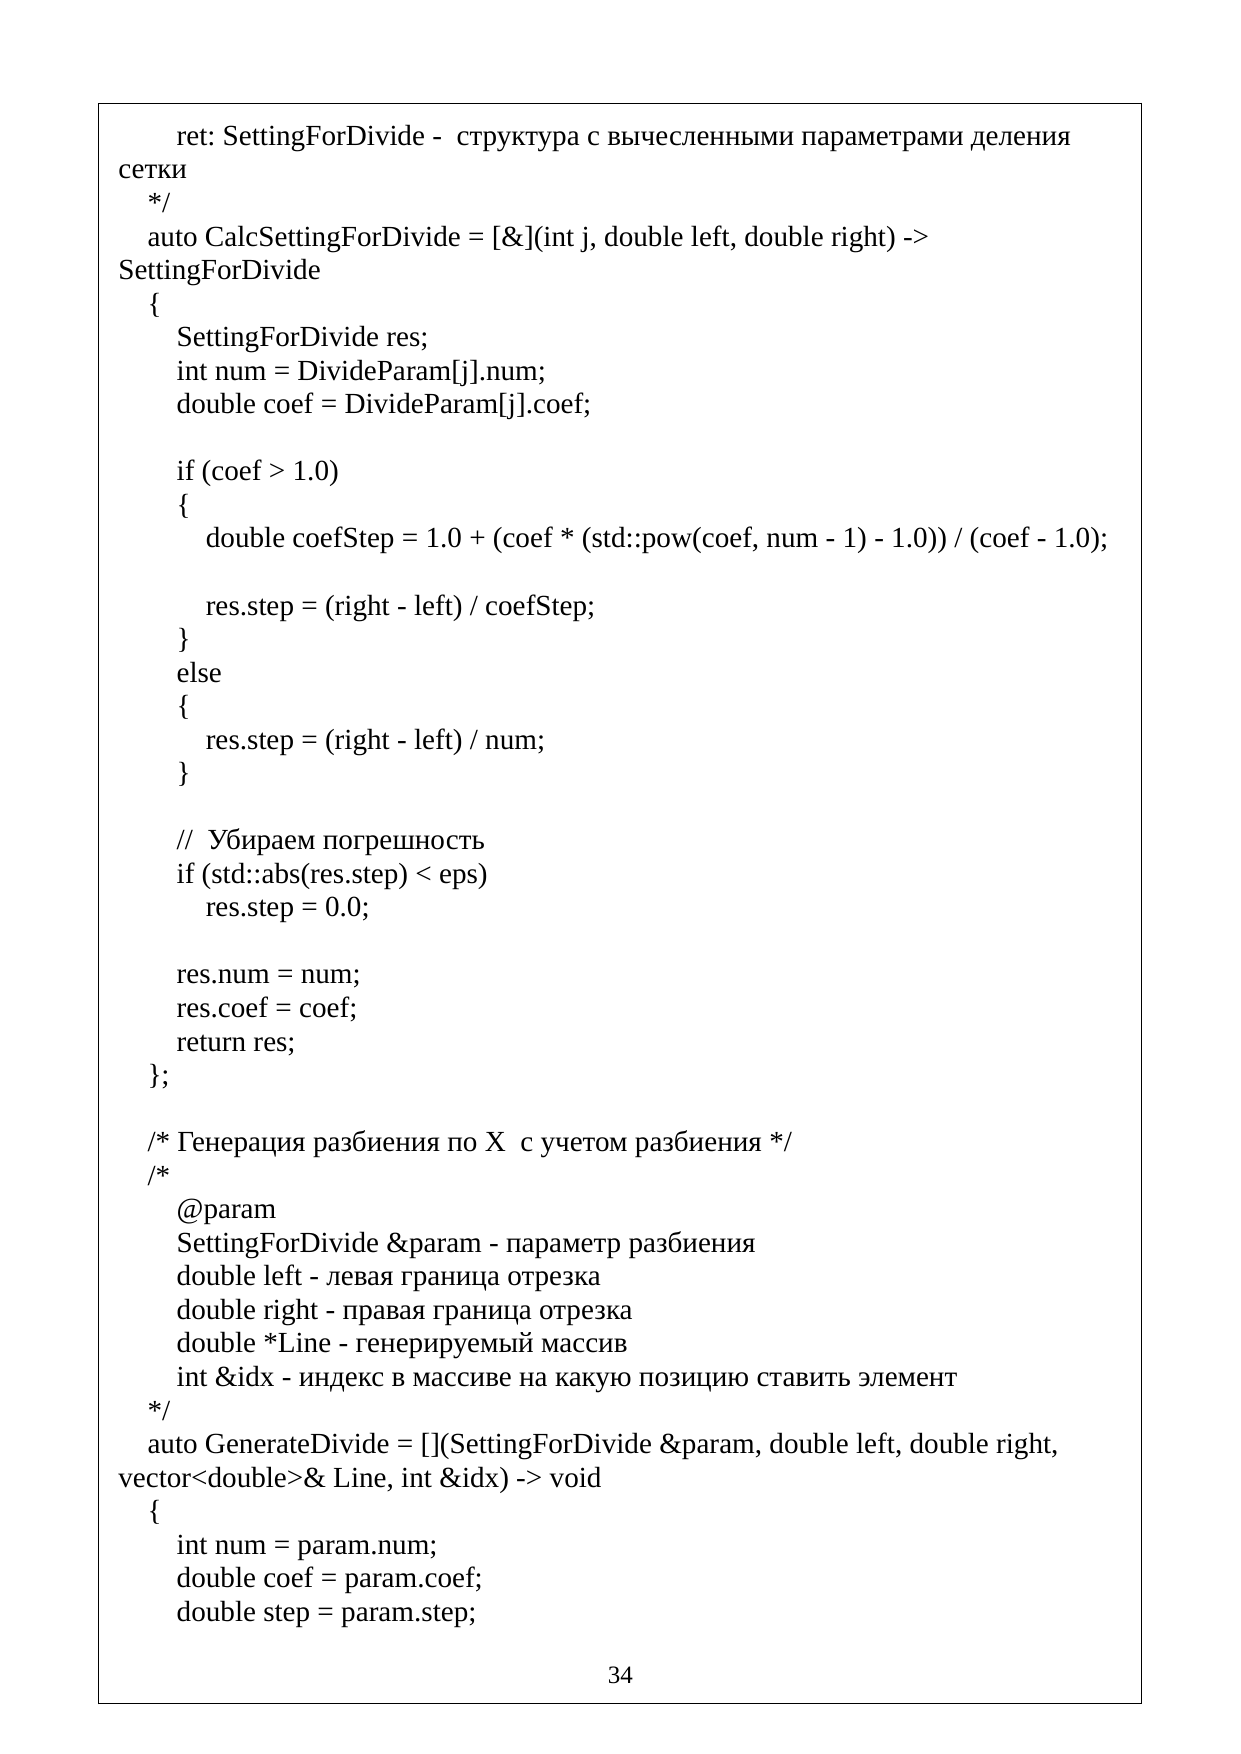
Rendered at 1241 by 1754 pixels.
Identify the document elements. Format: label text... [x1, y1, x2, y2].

text double coefStep = 1.0 + (coef * (std::pow(coef, num - 1) - 1.0)) / (coef - 1.0); [118, 521, 1122, 554]
text /* [118, 1158, 1122, 1191]
text int num = param.num; [118, 1527, 1122, 1560]
text } [118, 621, 1122, 655]
text int num = DivideParam[j].num; [118, 353, 1122, 386]
text if (coef > 1.0) [118, 453, 1122, 487]
text auto GenerateDivide = [](SettingForDivide &param, double left, double right, vector<double>& Line, int &idx) -> void [118, 1426, 1122, 1493]
text // Убираем погрешность [118, 822, 1122, 856]
text res.num = num; [118, 957, 1122, 990]
text res.step = (right - left) / num; [118, 722, 1122, 755]
text /* Генерация разбиения по X с учетом разбиения */ [118, 1124, 1122, 1158]
text { [118, 286, 1122, 319]
text int &idx - индекс в массиве на какую позицию ставить элемент [118, 1359, 1122, 1393]
text { [118, 688, 1122, 722]
text return res; [118, 1024, 1122, 1057]
text { [118, 487, 1122, 521]
text }; [118, 1057, 1122, 1091]
text res.step = (right - left) / coefStep; [118, 588, 1122, 621]
text double coef = DivideParam[j].coef; [118, 386, 1122, 420]
text double *Line - генерируемый массив [118, 1326, 1122, 1359]
text SettingForDivide res; [118, 319, 1122, 353]
text @param [118, 1191, 1122, 1225]
text */ [118, 185, 1122, 219]
text double step = param.step; [118, 1594, 1122, 1627]
text res.step = 0.0; [118, 889, 1122, 923]
text if (std::abs(res.step) < eps) [118, 856, 1122, 889]
text double left - левая граница отрезка [118, 1258, 1122, 1292]
text } [118, 755, 1122, 789]
text { [118, 1493, 1122, 1527]
text auto CalcSettingForDivide = [&](int j, double left, double right) -> SettingForDivide [118, 219, 1122, 286]
text */ [118, 1393, 1122, 1426]
text double right - правая граница отрезка [118, 1292, 1122, 1326]
text double coef = param.coef; [118, 1560, 1122, 1594]
text res.coef = coef; [118, 990, 1122, 1024]
text SettingForDivide &param - параметр разбиения [118, 1225, 1122, 1258]
text else [118, 655, 1122, 688]
text ret: SettingForDivide - структура с вычесленными параметрами деления сетки [118, 118, 1122, 185]
